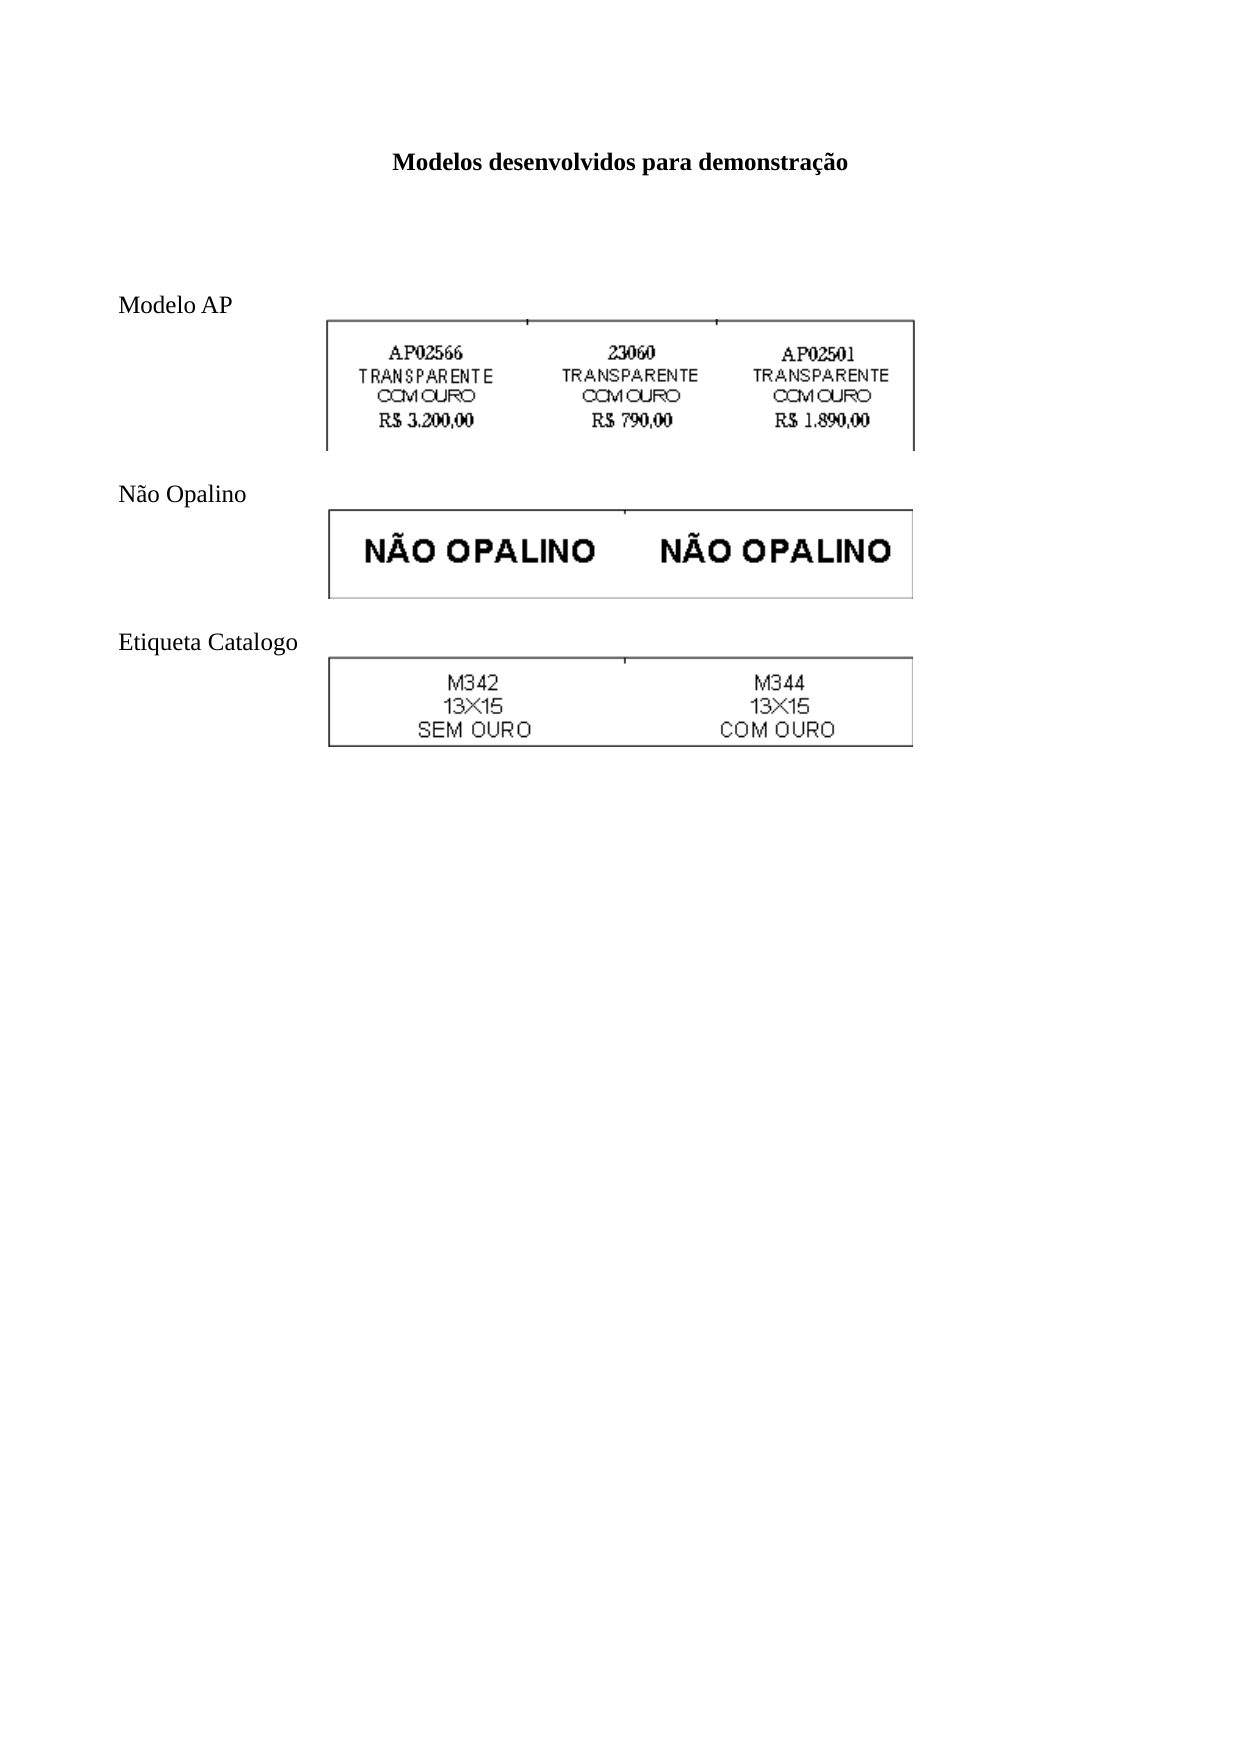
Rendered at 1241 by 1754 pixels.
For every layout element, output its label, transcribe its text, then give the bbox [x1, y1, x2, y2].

text Não Opalino [118, 479, 1122, 508]
picture [325, 319, 915, 451]
text Modelos desenvolvidos para demonstração [118, 147, 1122, 176]
picture [327, 508, 913, 599]
text Etiqueta Catalogo [118, 627, 1122, 656]
text Modelo AP [118, 291, 1122, 319]
picture [327, 656, 913, 747]
